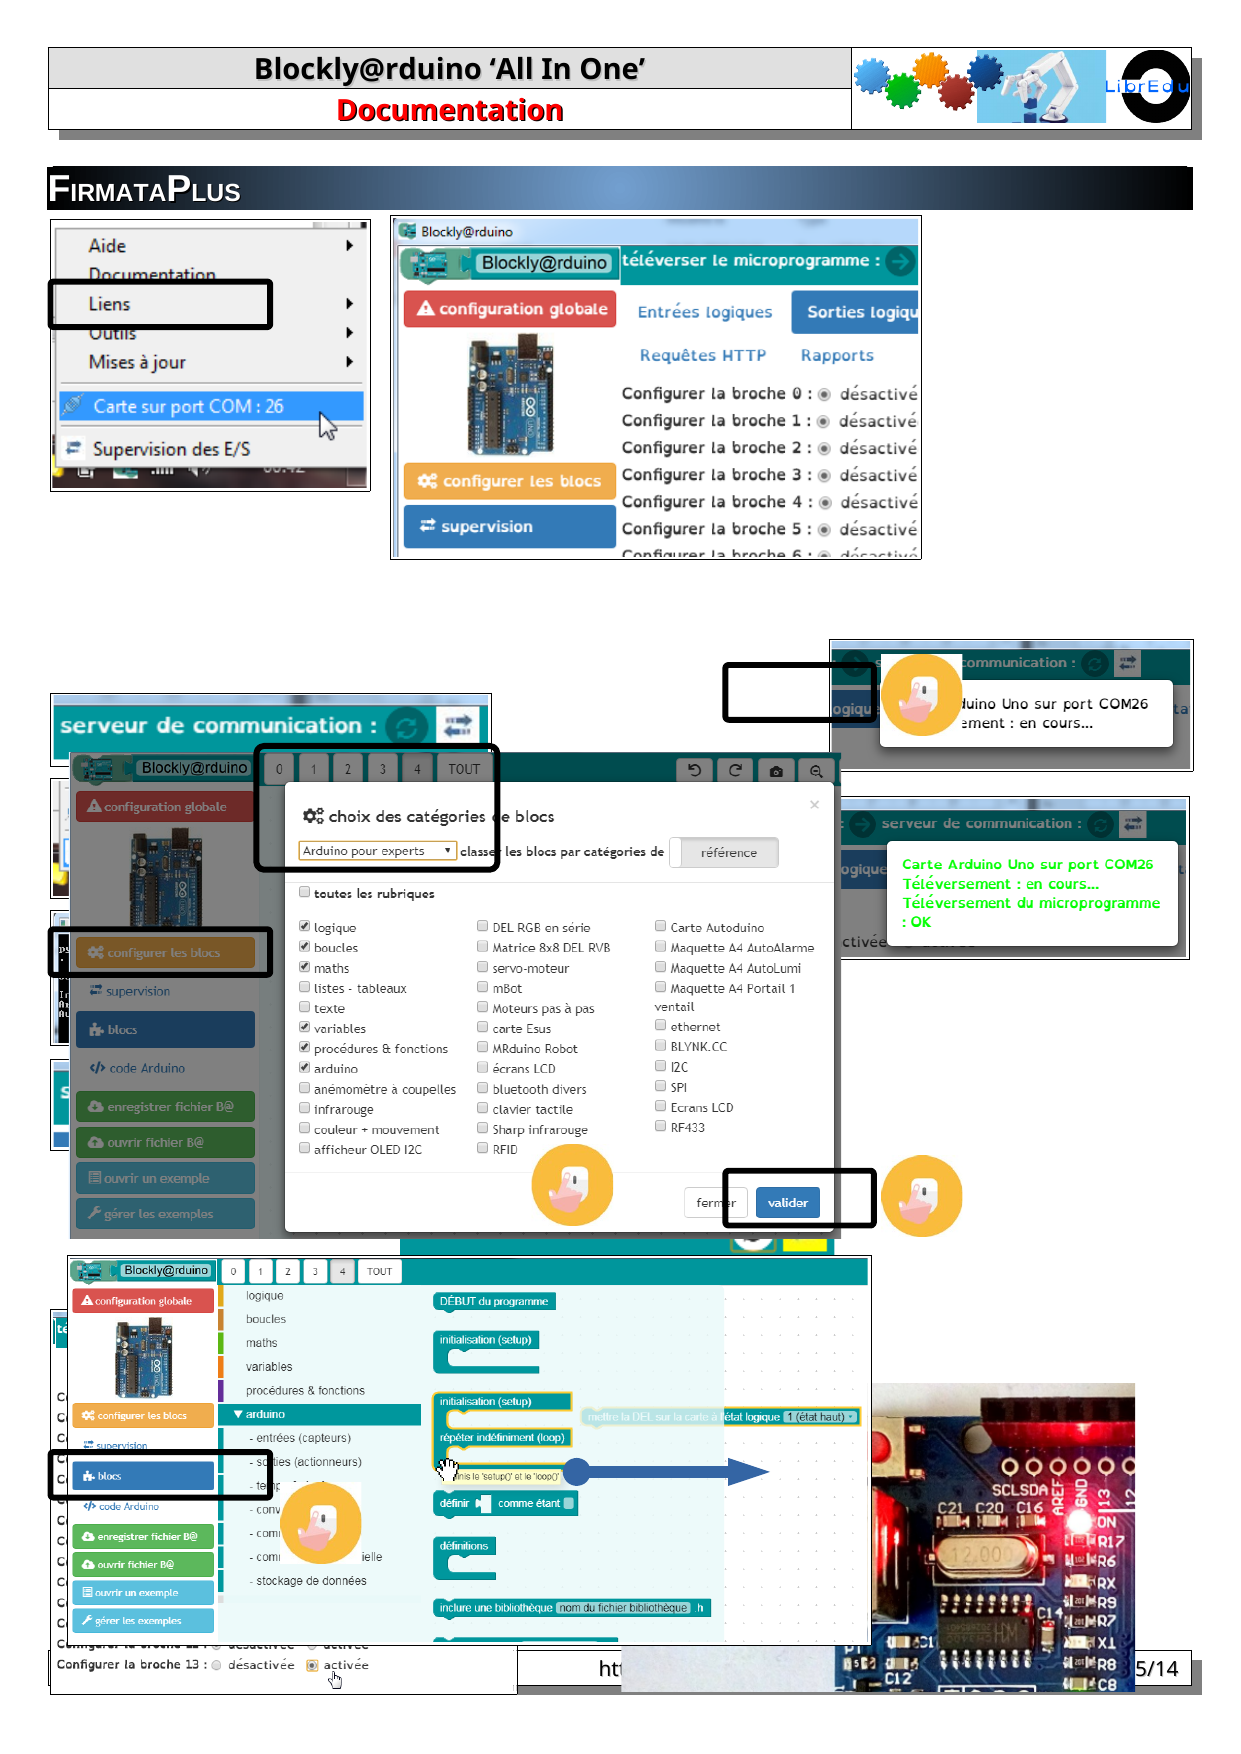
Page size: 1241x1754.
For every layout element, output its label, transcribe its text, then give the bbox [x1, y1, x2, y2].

picture [729, 1174, 842, 1222]
picture [393, 218, 919, 557]
picture [70, 1456, 267, 1494]
picture [53, 641, 1191, 1255]
picture [977, 50, 1190, 123]
picture [52, 222, 367, 488]
picture [881, 1155, 963, 1237]
subtitle FirmataPlus [47, 167, 1193, 210]
picture [621, 1383, 1135, 1692]
picture [54, 933, 267, 971]
picture [70, 1258, 868, 1642]
picture [54, 1456, 67, 1494]
picture [831, 668, 870, 716]
picture [53, 1501, 514, 1692]
picture [260, 749, 494, 866]
picture [53, 1312, 67, 1449]
picture [54, 285, 267, 324]
